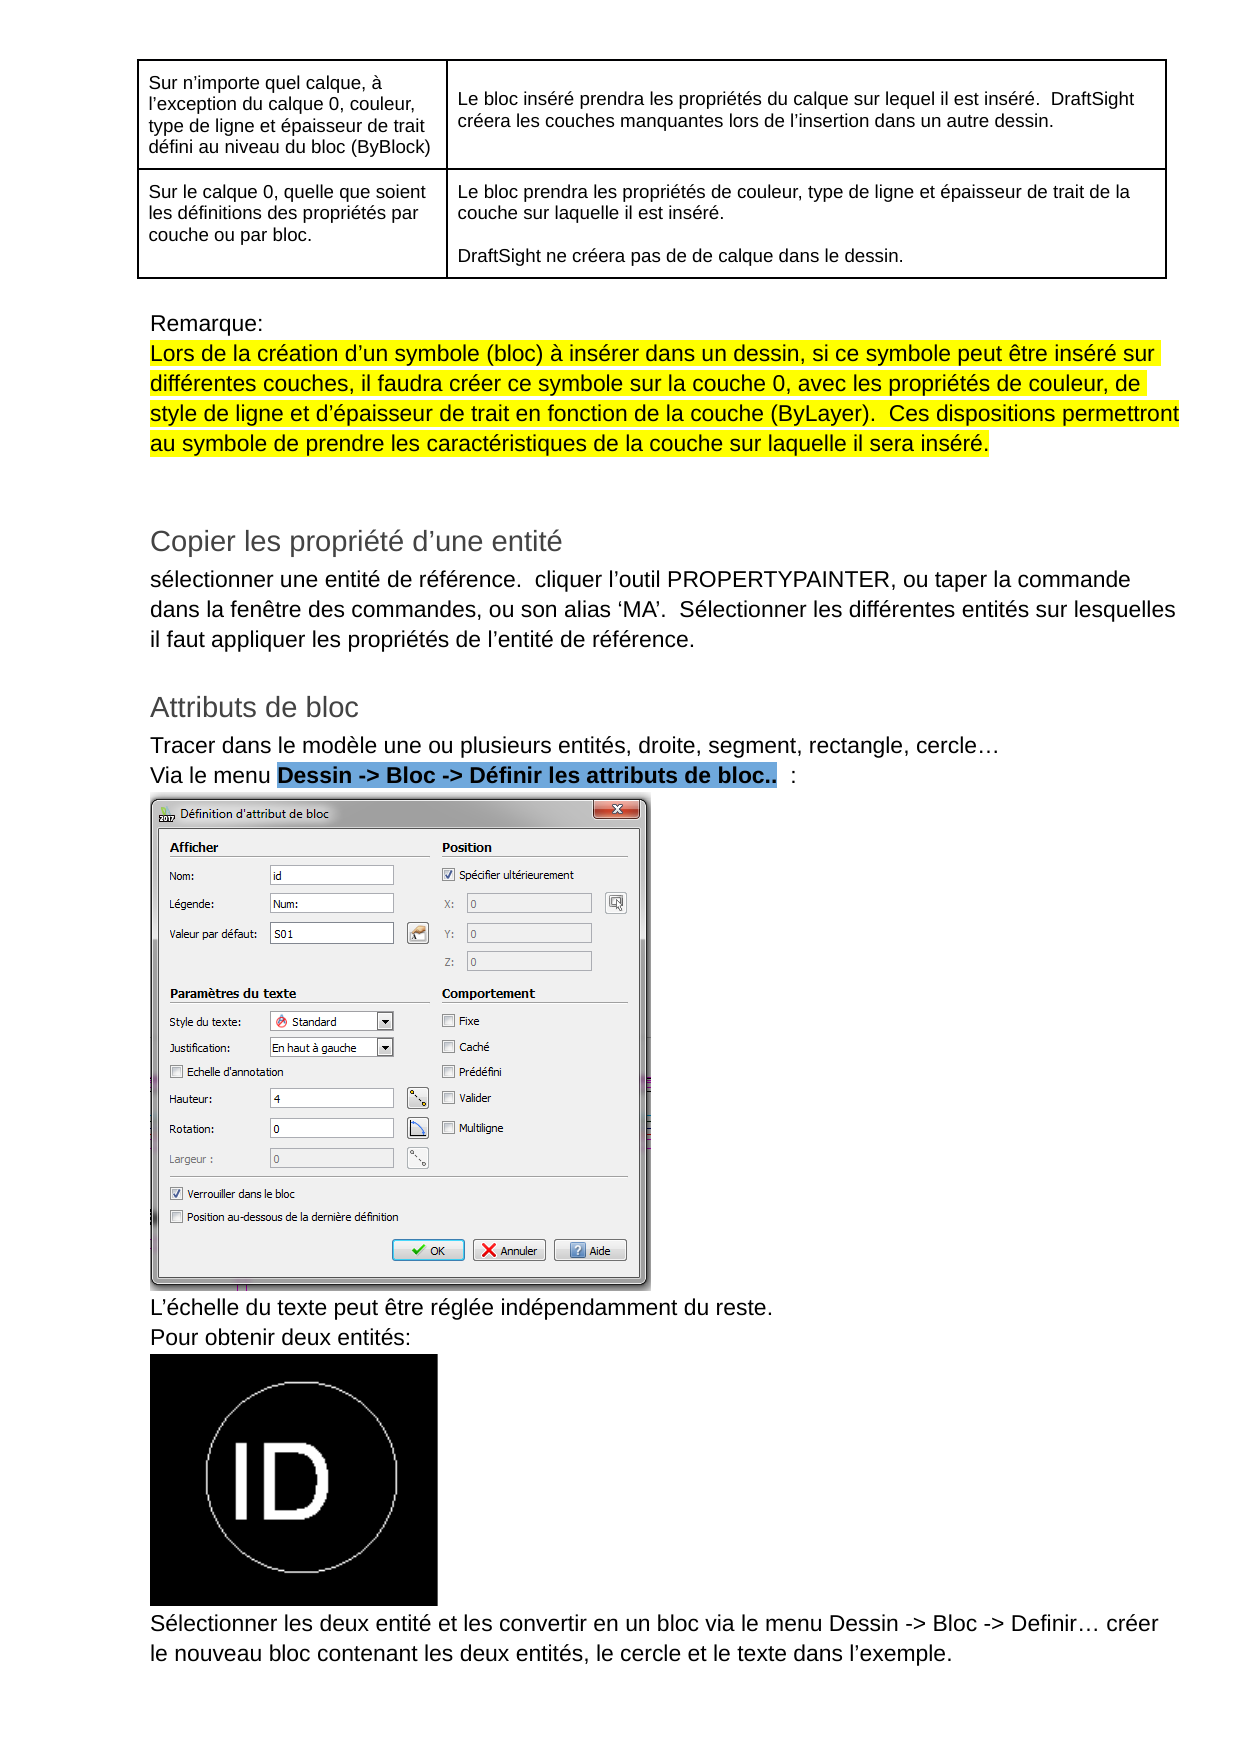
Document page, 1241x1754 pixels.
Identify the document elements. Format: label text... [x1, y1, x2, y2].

text sélectionner une entité de référence. cliquer l’outil PROPERTYPAINTER, ou taper la commande dans la fenêtre des commandes, ou son alias ‘MA’. Sélectionner les différentes entités sur lesquelles il faut appliquer les propriétés de l’entité de référence. [150, 566, 1181, 653]
text Pour obtenir deux entités: [150, 1324, 1181, 1351]
text Via le menu Dessin -> Bloc -> Définir les attributs de bloc.. : [150, 762, 1181, 788]
text Tracer dans le modèle une ou plusieurs entités, droite, segment, rectangle, cercle… [150, 732, 1181, 758]
table_cell Le bloc prendra les propriétés de couleur, type de ligne et épaisseur de trait de la couche sur laquelle il est inséré. DraftSight ne créera pas de de calque dans le dessin. [448, 170, 1165, 277]
picture [150, 792, 651, 1291]
text Lors de la création d’un symbole (bloc) à insérer dans un dessin, si ce symbole peut être inséré sur différentes couches, il faudra créer ce symbole sur la couche 0, avec les propriétés de couleur, de style de ligne et d’épaisseur de trait en fonction de la couche (ByLayer). Ces dispositions permettront au symbole de prendre les caractéristiques de la couche sur laquelle il sera inséré. [150, 340, 1181, 457]
subtitle Attributs de bloc [150, 690, 1181, 723]
text L’échelle du texte peut être réglée indépendamment du reste. [150, 1294, 1181, 1320]
picture [150, 1354, 438, 1606]
table_cell Sur le calque 0, quelle que soient les définitions des propriétés par couche ou par bloc. [139, 170, 446, 277]
text Sélectionner les deux entité et les convertir en un bloc via le menu Dessin -> Bloc -> Definir… créer le nouveau bloc contenant les deux entités, le cercle et le texte dans l’exemple. [150, 1610, 1181, 1666]
text Remarque: [150, 309, 1181, 336]
subtitle Copier les propriété d’une entité [150, 524, 1181, 558]
table_cell Le bloc inséré prendra les propriétés du calque sur lequel il est inséré. DraftSight créera les couches manquantes lors de l’insertion dans un autre dessin. [448, 61, 1165, 168]
table_cell Sur n’importe quel calque, à l’exception du calque 0, couleur, type de ligne et épaisseur de trait défini au niveau du bloc (ByBlock) [139, 61, 446, 168]
